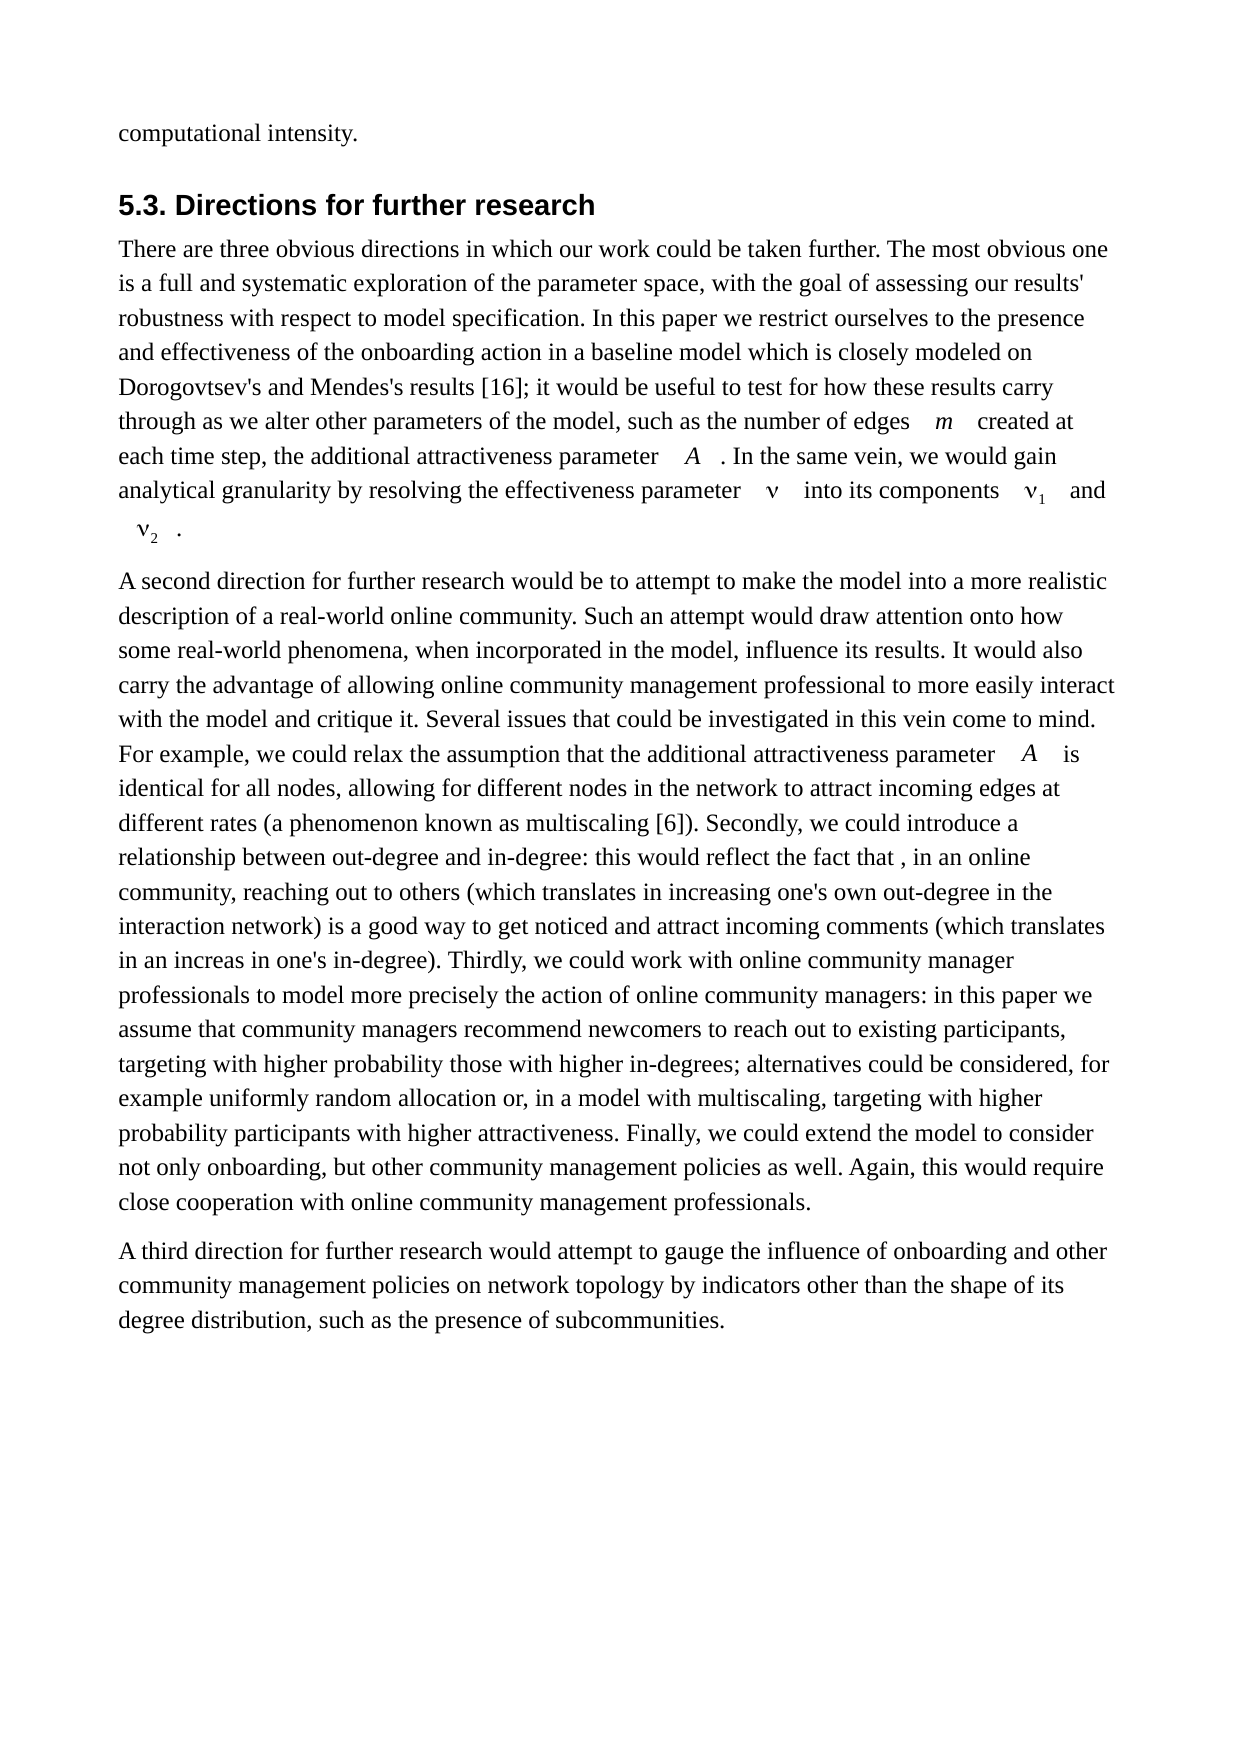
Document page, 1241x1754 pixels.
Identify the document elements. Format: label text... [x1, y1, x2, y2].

subtitle 5.3. Directions for further research [118, 188, 1122, 222]
text A third direction for further research would attempt to gauge the influence of onboarding and other community management policies on network topology by indicators other than the shape of its degree distribution, such as the presence of subcommunities. [118, 1236, 1122, 1334]
text computational intensity. [118, 118, 1122, 147]
text There are three obvious directions in which our work could be taken further. The most obvious one is a full and systematic exploration of the parameter space, with the goal of assessing our results' robustness with respect to model specification. In this paper we restrict ourselves to the presence and effectiveness of the onboarding action in a baseline model which is closely modeled on Dorogovtsev's and Mendes's results [16]; it would be useful to test for how these results carry through as we alter other parameters of the model, such as the number of edges created at each time step, the additional attractiveness parameter . In the same vein, we would gain analytical granularity by resolving the effectiveness parameter into its components and . [118, 234, 1122, 546]
text A second direction for further research would be to attempt to make the model into a more realistic description of a real-world online community. Such an attempt would draw attention onto how some real-world phenomena, when incorporated in the model, influence its results. It would also carry the advantage of allowing online community management professional to more easily interact with the model and critique it. Several issues that could be investigated in this vein come to mind. For example, we could relax the assumption that the additional attractiveness parameter is identical for all nodes, allowing for different nodes in the network to attract incoming edges at different rates (a phenomenon known as multiscaling [6]). Secondly, we could introduce a relationship between out-degree and in-degree: this would reflect the fact that , in an online community, reaching out to others (which translates in increasing one's own out-degree in the interaction network) is a good way to get noticed and attract incoming comments (which translates in an increas in one's in-degree). Thirdly, we could work with online community manager professionals to model more precisely the action of online community managers: in this paper we assume that community managers recommend newcomers to reach out to existing participants, targeting with higher probability those with higher in-degrees; alternatives could be considered, for example uniformly random allocation or, in a model with multiscaling, targeting with higher probability participants with higher attractiveness. Finally, we could extend the model to consider not only onboarding, but other community management policies as well. Again, this would require close cooperation with online community management professionals. [118, 566, 1122, 1216]
